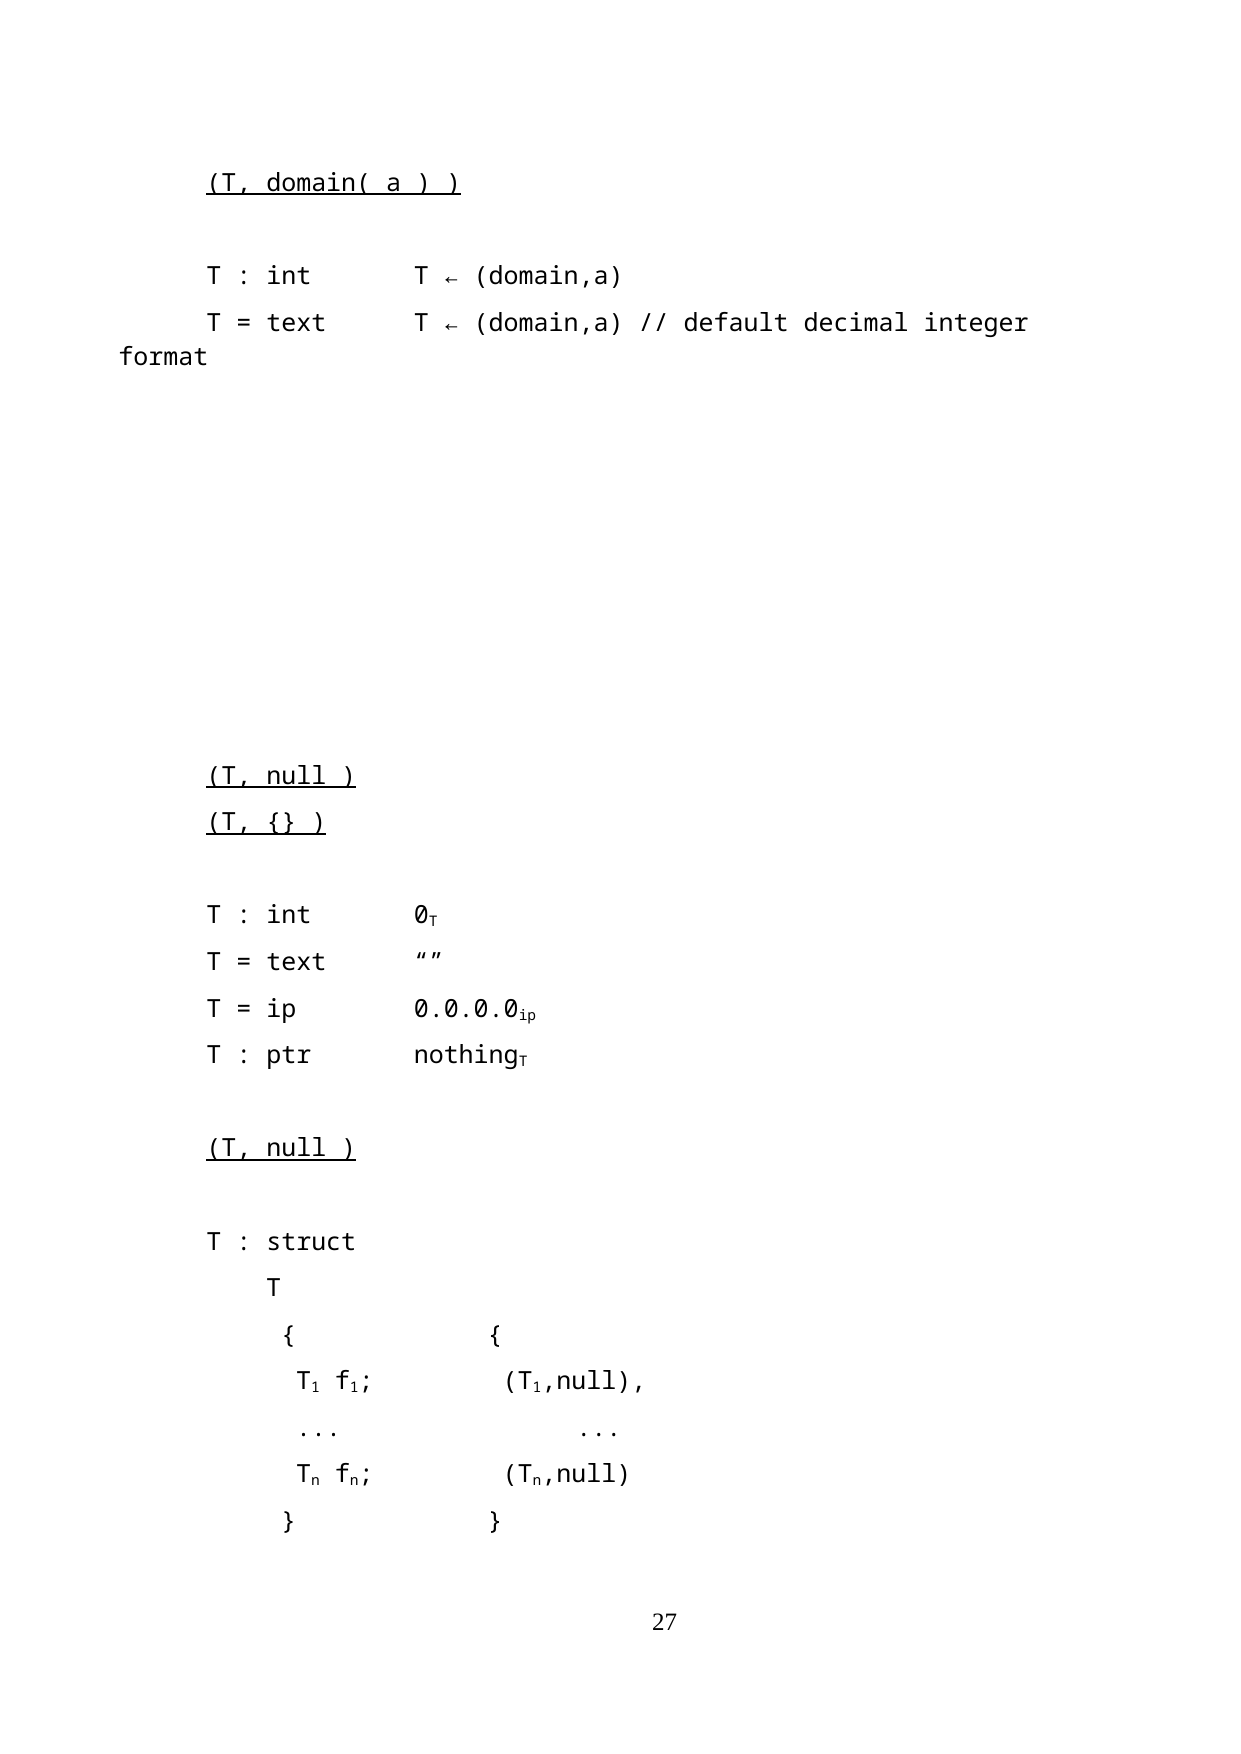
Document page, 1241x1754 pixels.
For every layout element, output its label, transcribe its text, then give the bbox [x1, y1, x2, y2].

text T1 f1; (T1,null), [118, 1363, 1122, 1397]
text T : int T ← (domain,a) [118, 258, 1122, 292]
text ... ... [118, 1409, 1122, 1443]
text } } [118, 1502, 1122, 1537]
text T [118, 1270, 1122, 1304]
text T : ptr nothingT [118, 1037, 1122, 1071]
text T = ip 0.0.0.0ip [118, 990, 1122, 1024]
text T = text “” [118, 944, 1122, 978]
text (T, null ) [118, 1130, 1122, 1164]
text Tn fn; (Tn,null) [118, 1456, 1122, 1490]
text (T, domain( a ) ) [118, 165, 1122, 199]
text { { [118, 1316, 1122, 1350]
text T : struct [118, 1223, 1122, 1257]
text T : int 0T [118, 897, 1122, 931]
text (T, null ) [118, 757, 1122, 792]
text T = text T ← (domain,a) // default decimal integer format [118, 304, 1122, 372]
text (T, {} ) [118, 804, 1122, 838]
